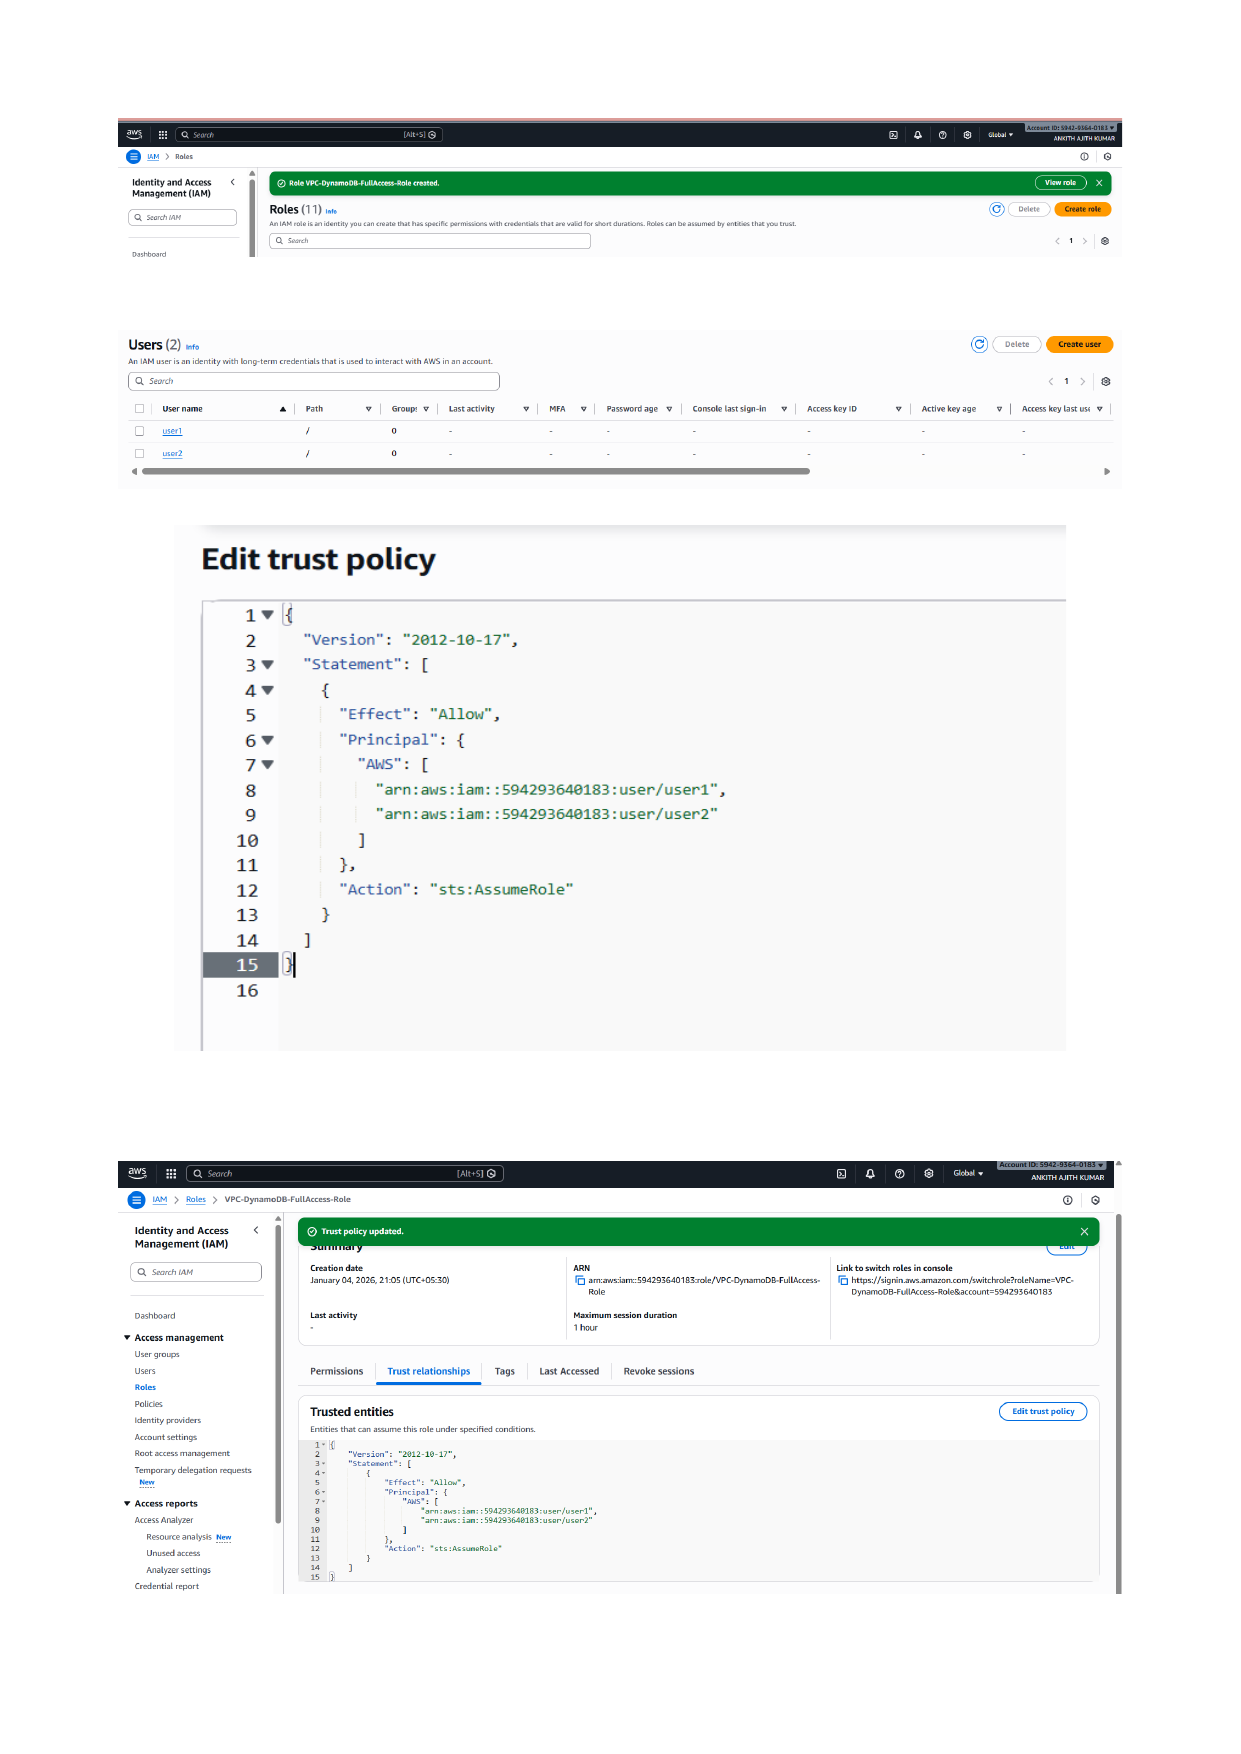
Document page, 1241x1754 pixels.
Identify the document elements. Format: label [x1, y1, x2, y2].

picture [118, 118, 1123, 257]
picture [174, 525, 1067, 1051]
picture [118, 330, 1123, 489]
picture [118, 1161, 1123, 1594]
